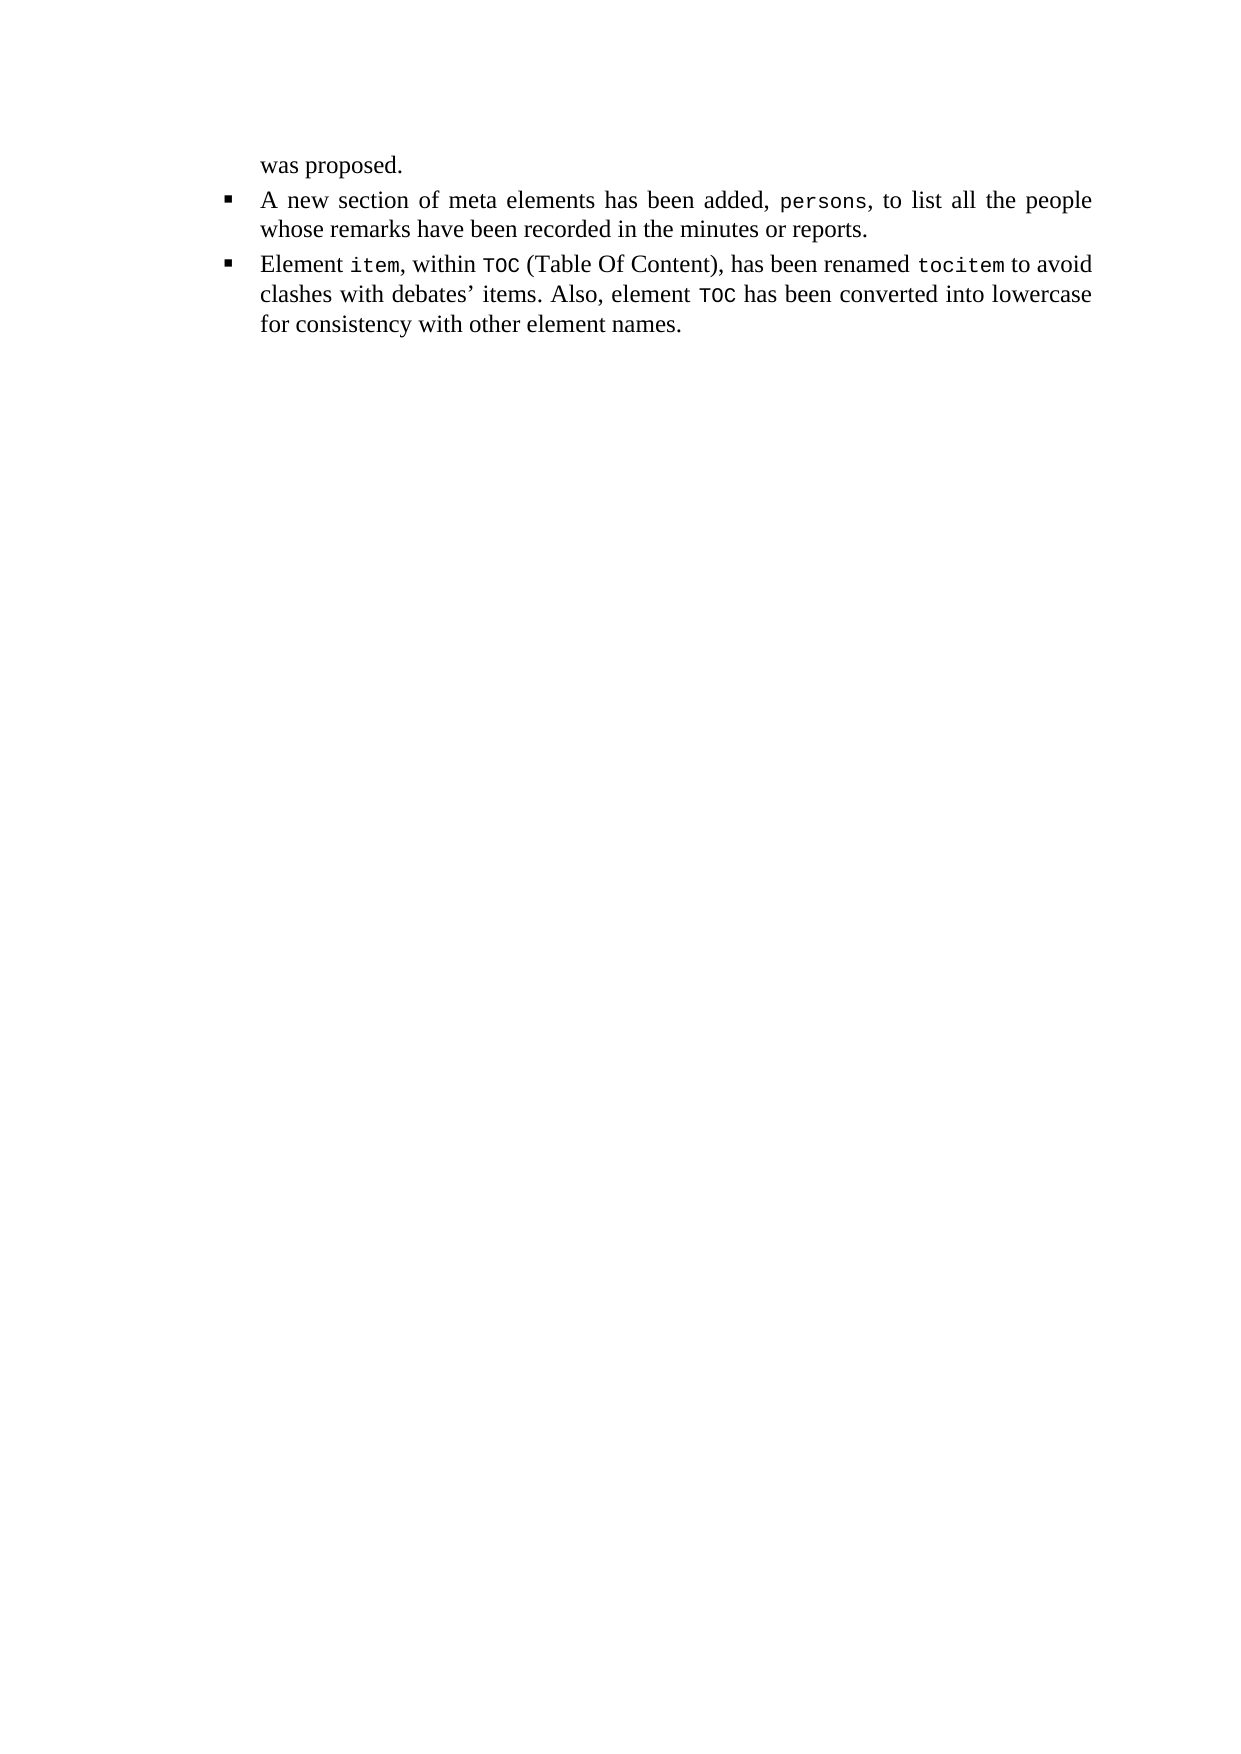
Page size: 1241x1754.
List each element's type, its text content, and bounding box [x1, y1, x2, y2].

list was proposed. [222, 150, 1092, 179]
list Element item, within TOC (Table Of Content), has been renamed tocitem to avoid clashes with debates’ items. Also, element TOC has been converted into lowercase for consistency with other element names. [222, 249, 1092, 337]
list A new section of meta elements has been added, persons, to list all the people whose remarks have been recorded in the minutes or reports. [222, 185, 1092, 243]
